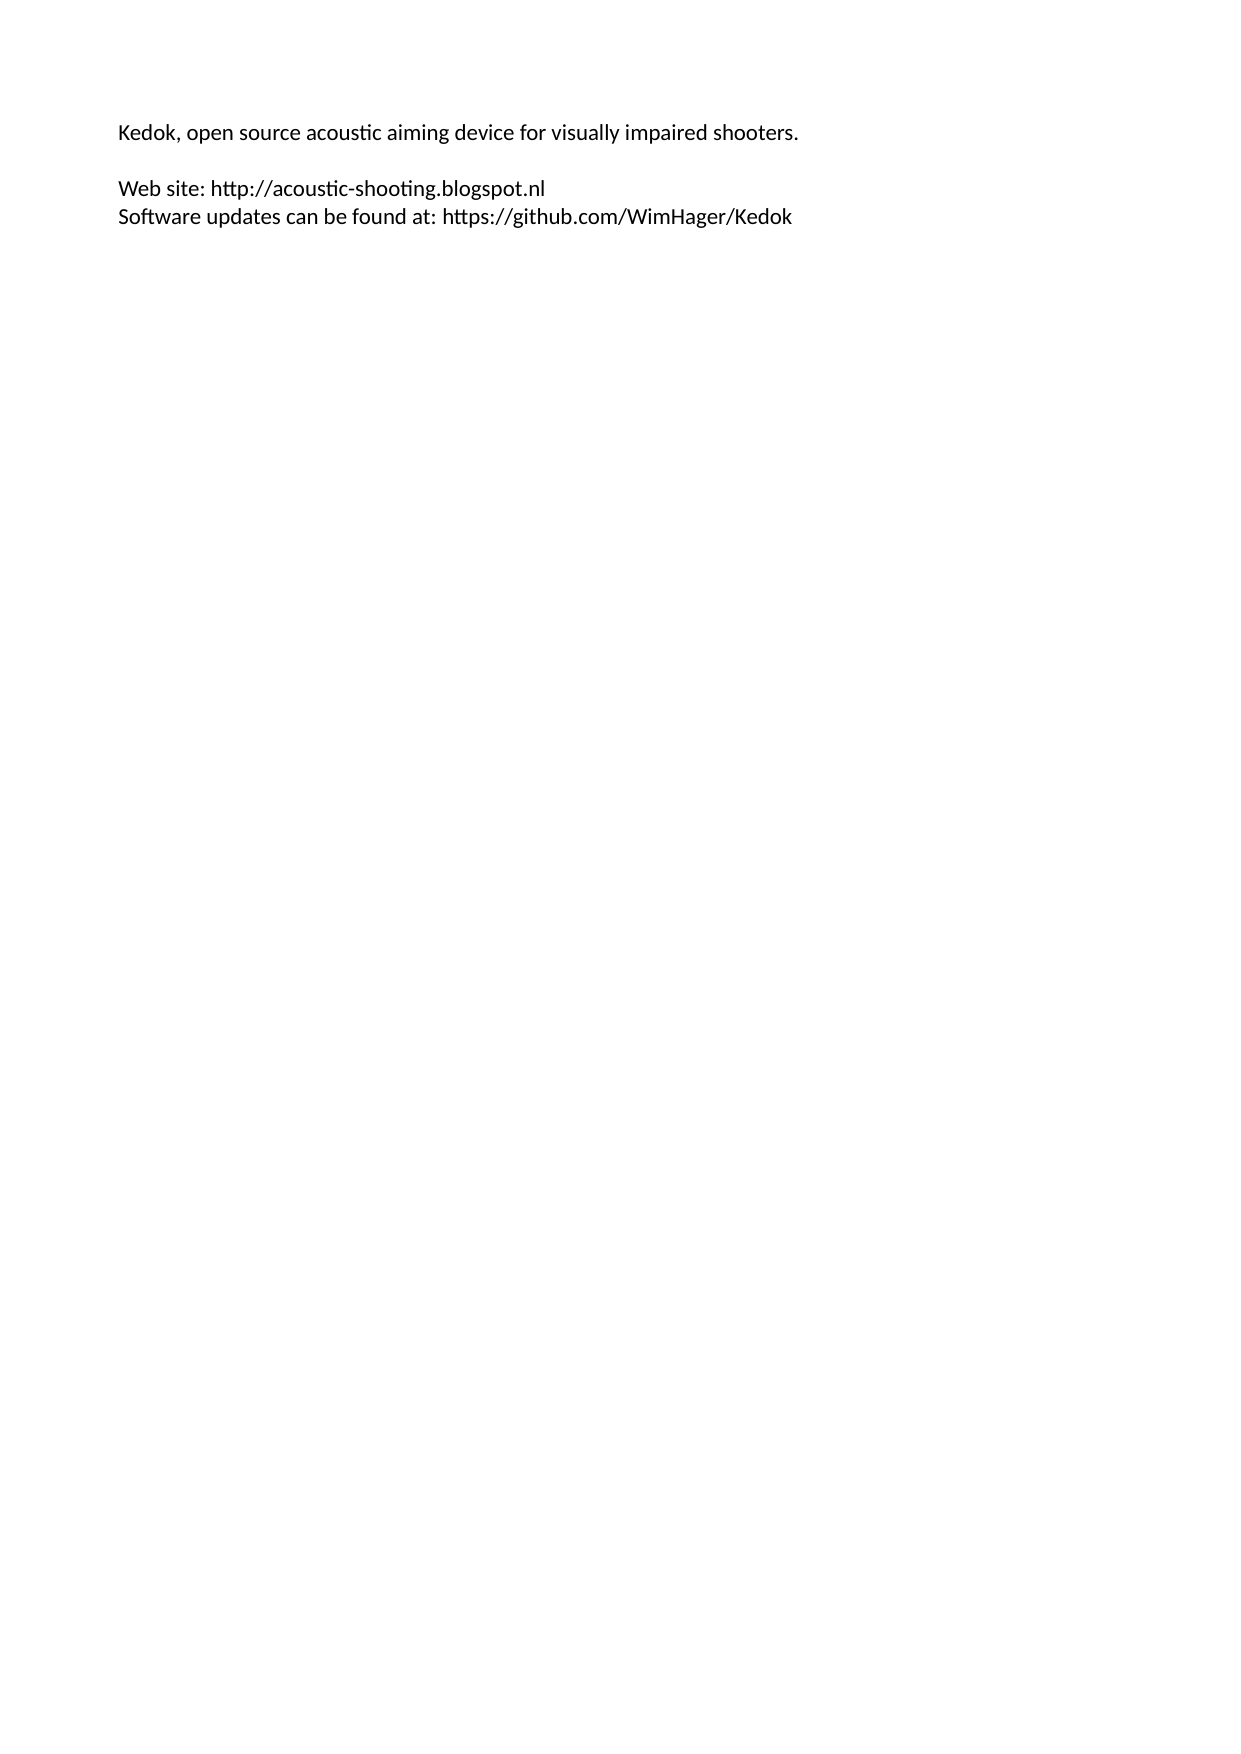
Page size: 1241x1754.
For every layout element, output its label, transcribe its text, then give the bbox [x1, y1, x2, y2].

text Software updates can be found at: https://github.com/WimHager/Kedok [118, 202, 1122, 230]
text Kedok, open source acoustic aiming device for visually impaired shooters. [118, 118, 1122, 146]
text Web site: http://acoustic-shooting.blogspot.nl [118, 174, 1122, 202]
